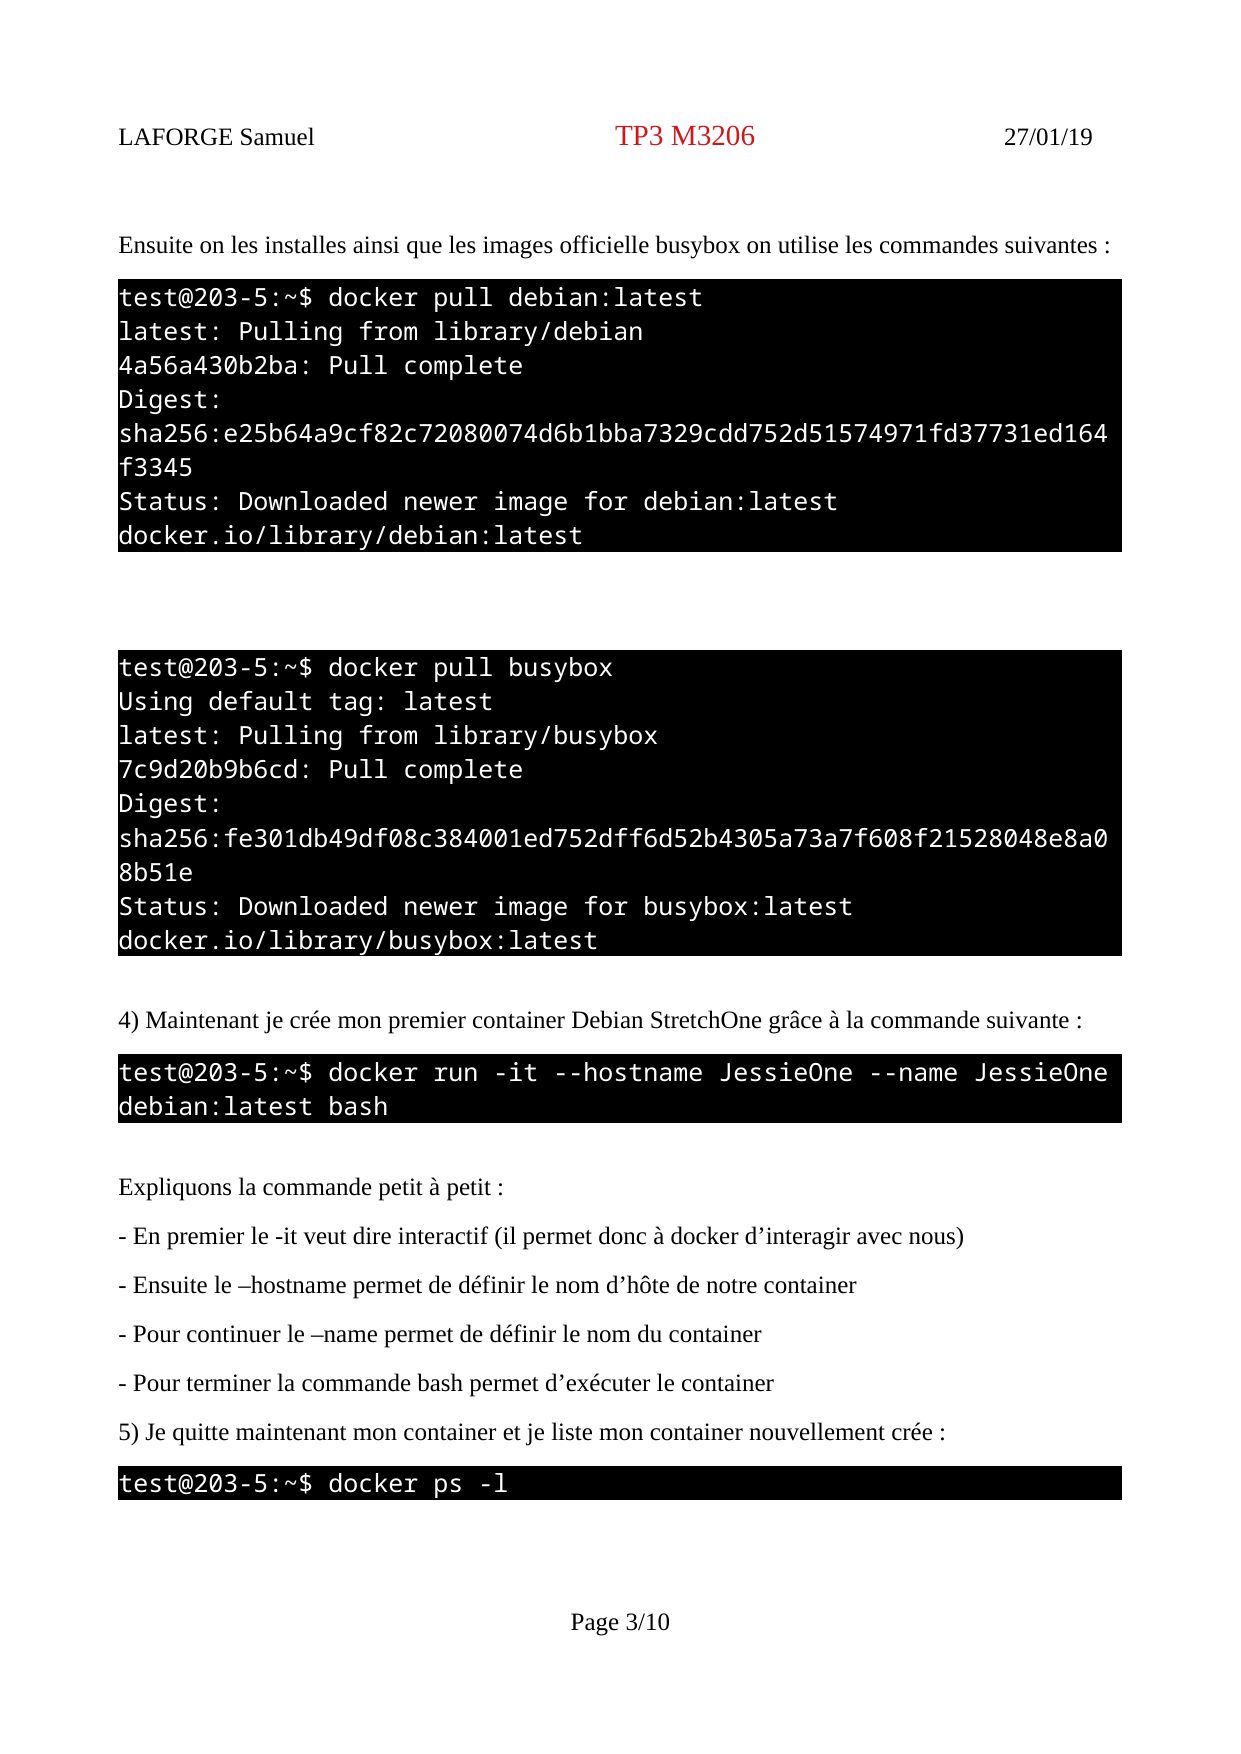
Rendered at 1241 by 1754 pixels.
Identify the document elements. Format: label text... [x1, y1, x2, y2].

text Status: Downloaded newer image for busybox:latest [118, 888, 1122, 922]
text 7c9d20b9b6cd: Pull complete [118, 752, 1122, 786]
text Digest: sha256:e25b64a9cf82c72080074d6b1bba7329cdd752d51574971fd37731ed164f3345 [118, 381, 1122, 484]
text 4) Maintenant je crée mon premier container Debian StretchOne grâce à la commande suivante : [118, 1006, 1122, 1034]
text Ensuite on les installes ainsi que les images officielle busybox on utilise les commandes suivantes : [118, 230, 1122, 259]
text Expliquons la commande petit à petit : [118, 1172, 1122, 1201]
text Digest: sha256:fe301db49df08c384001ed752dff6d52b4305a73a7f608f21528048e8a08b51e [118, 786, 1122, 888]
text 5) Je quitte maintenant mon container et je liste mon container nouvellement crée : [118, 1417, 1122, 1446]
text - En premier le -it veut dire interactif (il permet donc à docker d’interagir avec nous) [118, 1221, 1122, 1249]
text docker.io/library/busybox:latest [118, 922, 1122, 956]
text test@203-5:~$ docker ps -l [118, 1466, 1122, 1500]
text test@203-5:~$ docker pull busybox [118, 650, 1122, 684]
text latest: Pulling from library/busybox [118, 718, 1122, 752]
text test@203-5:~$ docker pull debian:latest [118, 279, 1122, 313]
text 4a56a430b2ba: Pull complete [118, 347, 1122, 381]
text - Ensuite le –hostname permet de définir le nom d’hôte de notre container [118, 1270, 1122, 1299]
text docker.io/library/debian:latest [118, 518, 1122, 552]
text - Pour terminer la commande bash permet d’exécuter le container [118, 1368, 1122, 1397]
text test@203-5:~$ docker run -it --hostname JessieOne --name JessieOne debian:latest bash [118, 1054, 1122, 1123]
text - Pour continuer le –name permet de définir le nom du container [118, 1319, 1122, 1348]
text Status: Downloaded newer image for debian:latest [118, 484, 1122, 518]
text latest: Pulling from library/debian [118, 313, 1122, 347]
text Using default tag: latest [118, 684, 1122, 718]
